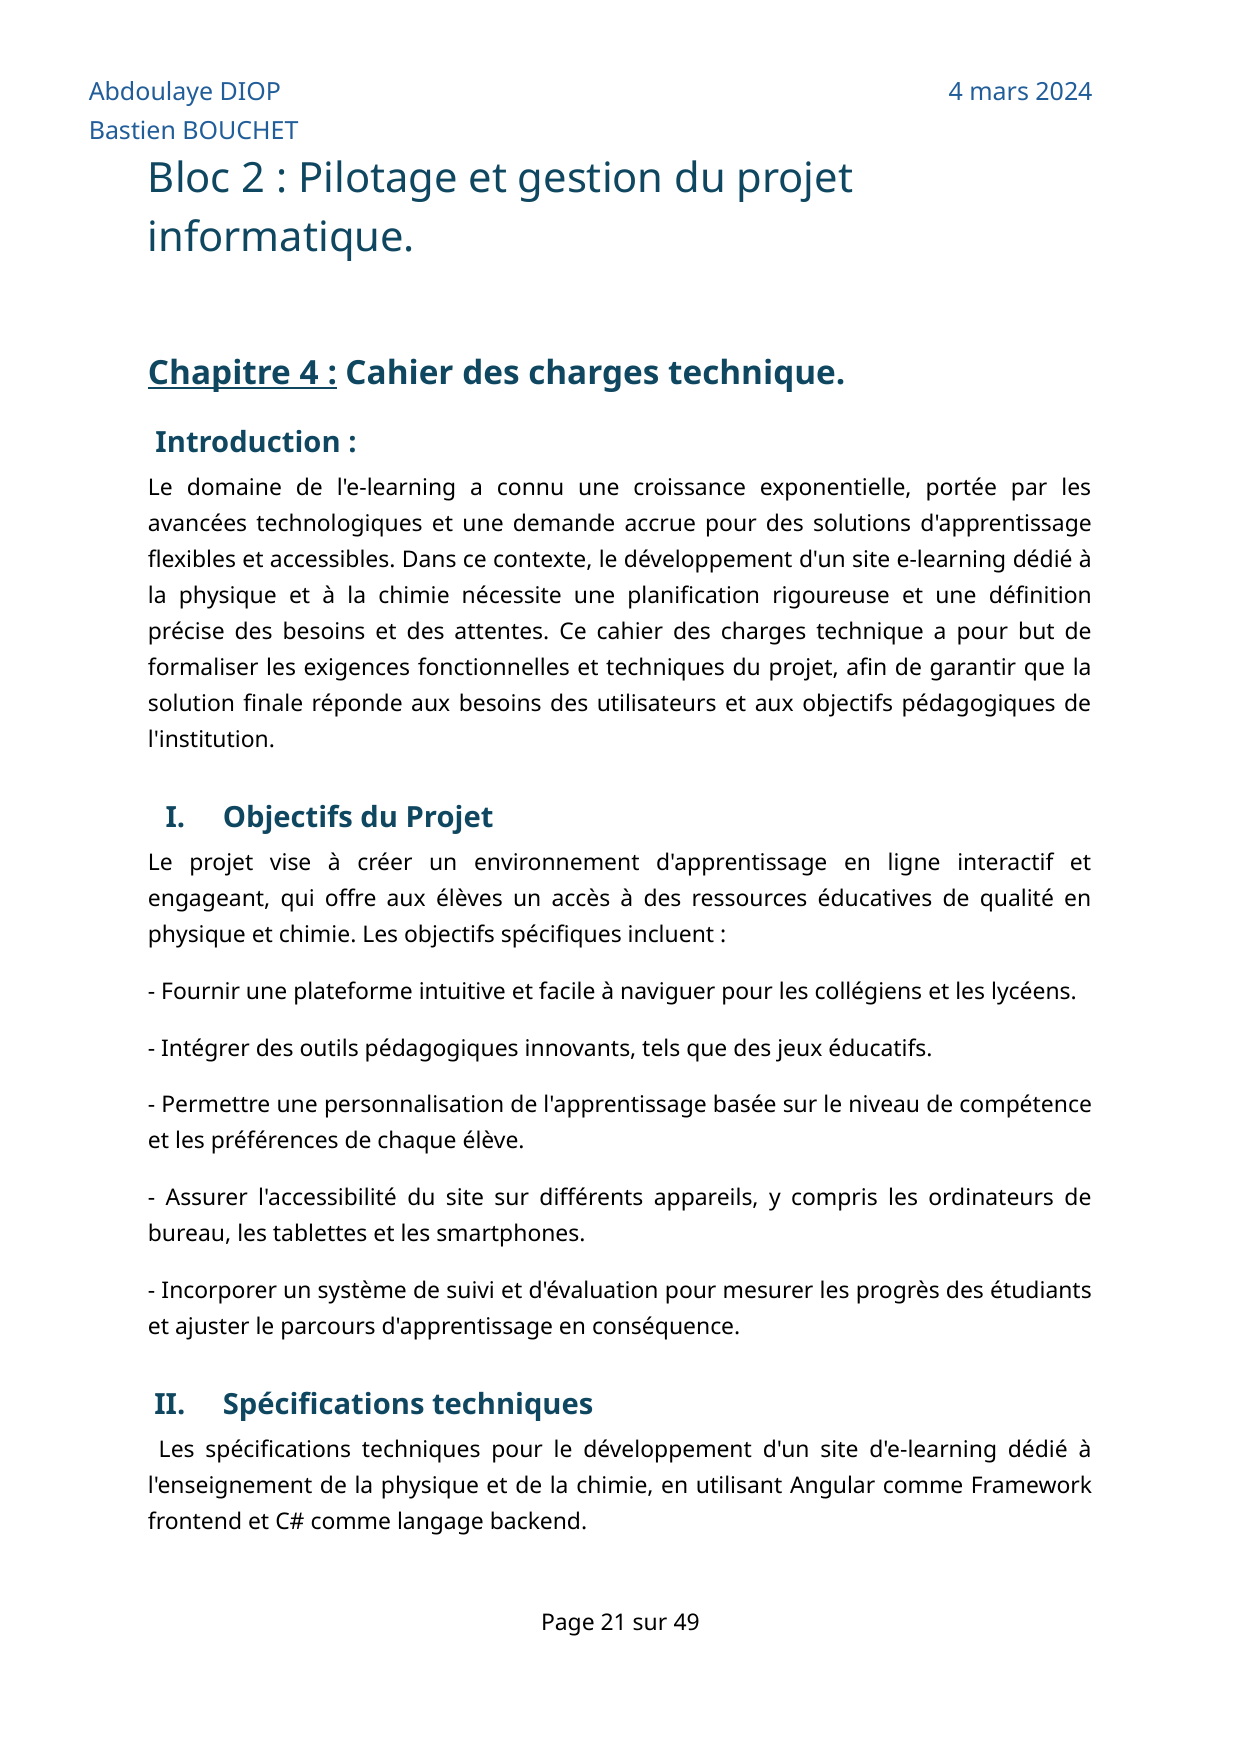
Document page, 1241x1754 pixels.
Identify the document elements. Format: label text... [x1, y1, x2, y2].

text - Permettre une personnalisation de l'apprentissage basée sur le niveau de compétence et les préférences de chaque élève. [148, 1088, 1093, 1156]
text Les spécifications techniques pour le développement d'un site d'e-learning dédié à l'enseignement de la physique et de la chimie, en utilisant Angular comme Framework frontend et C# comme langage backend. [148, 1433, 1093, 1536]
list Spécifications techniques [185, 1383, 1093, 1423]
list Objectifs du Projet [185, 796, 1093, 836]
subtitle Chapitre 4 : Cahier des charges technique. [148, 348, 1093, 394]
text - Fournir une plateforme intuitive et facile à naviguer pour les collégiens et les lycéens. [148, 975, 1093, 1006]
subtitle Bloc 2 : Pilotage et gestion du projet informatique. [148, 148, 1093, 264]
subtitle Introduction : [148, 421, 1093, 461]
text - Assurer l'accessibilité du site sur différents appareils, y compris les ordinateurs de bureau, les tablettes et les smartphones. [148, 1181, 1093, 1248]
text - Incorporer un système de suivi et d'évaluation pour mesurer les progrès des étudiants et ajuster le parcours d'apprentissage en conséquence. [148, 1274, 1093, 1341]
text Le domaine de l'e-learning a connu une croissance exponentielle, portée par les avancées technologiques et une demande accrue pour des solutions d'apprentissage flexibles et accessibles. Dans ce contexte, le développement d'un site e-learning dédié à la physique et à la chimie nécessite une planification rigoureuse et une définition précise des besoins et des attentes. Ce cahier des charges technique a pour but de formaliser les exigences fonctionnelles et techniques du projet, afin de garantir que la solution finale réponde aux besoins des utilisateurs et aux objectifs pédagogiques de l'institution. [148, 471, 1093, 754]
text Le projet vise à créer un environnement d'apprentissage en ligne interactif et engageant, qui offre aux élèves un accès à des ressources éducatives de qualité en physique et chimie. Les objectifs spécifiques incluent : [148, 846, 1093, 949]
text - Intégrer des outils pédagogiques innovants, tels que des jeux éducatifs. [148, 1032, 1093, 1063]
